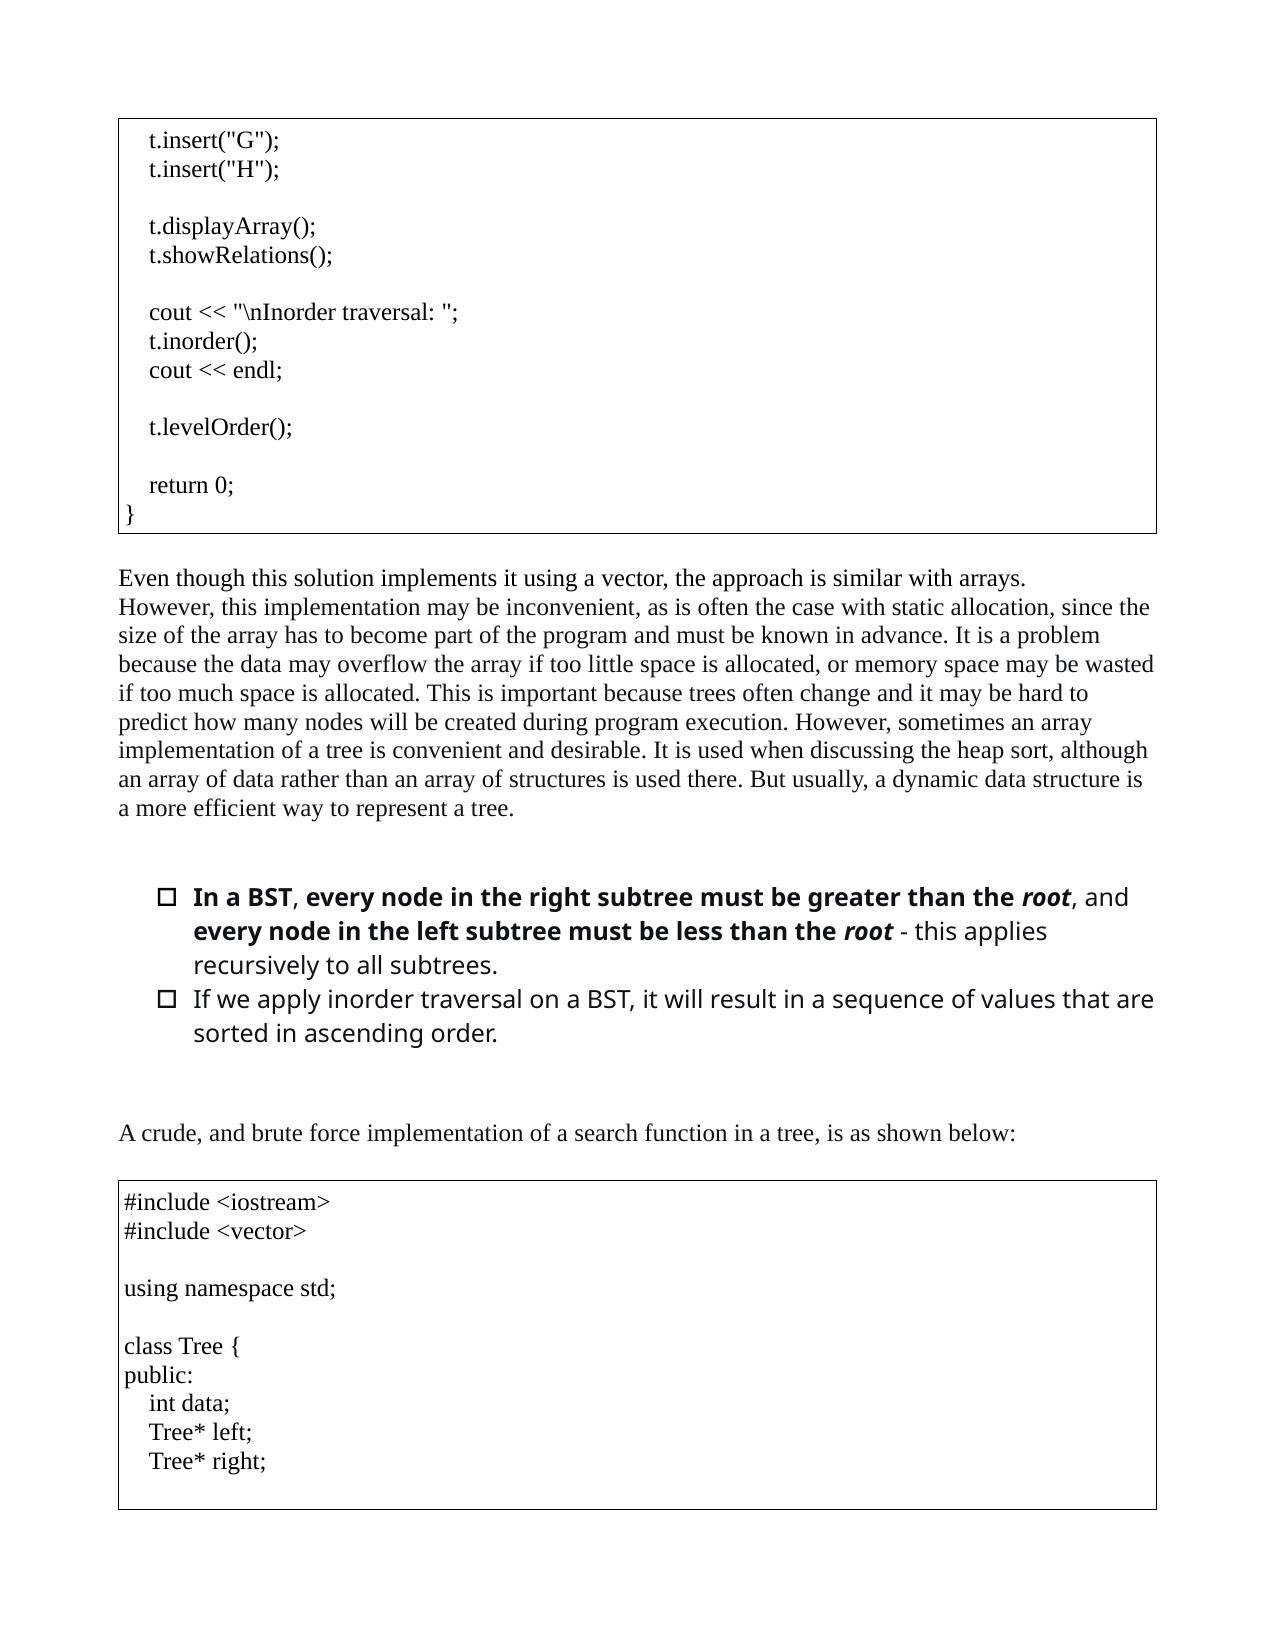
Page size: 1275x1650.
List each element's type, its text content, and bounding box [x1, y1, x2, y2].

table_header #include <iostream> #include <vector> using namespace std; class Tree { public: int data; Tree* left; Tree* right; [119, 1181, 1156, 1509]
list In a BST, every node in the right subtree must be greater than the root, and every node in the left subtree must be less than the root - this applies recursively to all subtrees. [156, 879, 1157, 981]
list If we apply inorder traversal on a BST, it will result in a sequence of values that are sorted in ascending order. [156, 981, 1157, 1049]
text However, this implementation may be inconvenient, as is often the case with static allocation, since the size of the array has to become part of the program and must be known in advance. It is a problem because the data may overflow the array if too little space is allocated, or memory space may be wasted if too much space is allocated. This is important because trees often change and it may be hard to predict how many nodes will be created during program execution. However, sometimes an array implementation of a tree is convenient and desirable. It is used when discussing the heap sort, although an array of data rather than an array of structures is used there. But usually, a dynamic data structure is a more efficient way to represent a tree. [118, 592, 1157, 822]
text Even though this solution implements it using a vector, the approach is similar with arrays. [118, 563, 1157, 592]
table_header t.insert("G"); t.insert("H"); t.displayArray(); t.showRelations(); cout << "\nInorder traversal: "; t.inorder(); cout << endl; t.levelOrder(); return 0; } [119, 119, 1156, 533]
text A crude, and brute force implementation of a search function in a tree, is as shown below: [118, 1118, 1157, 1180]
